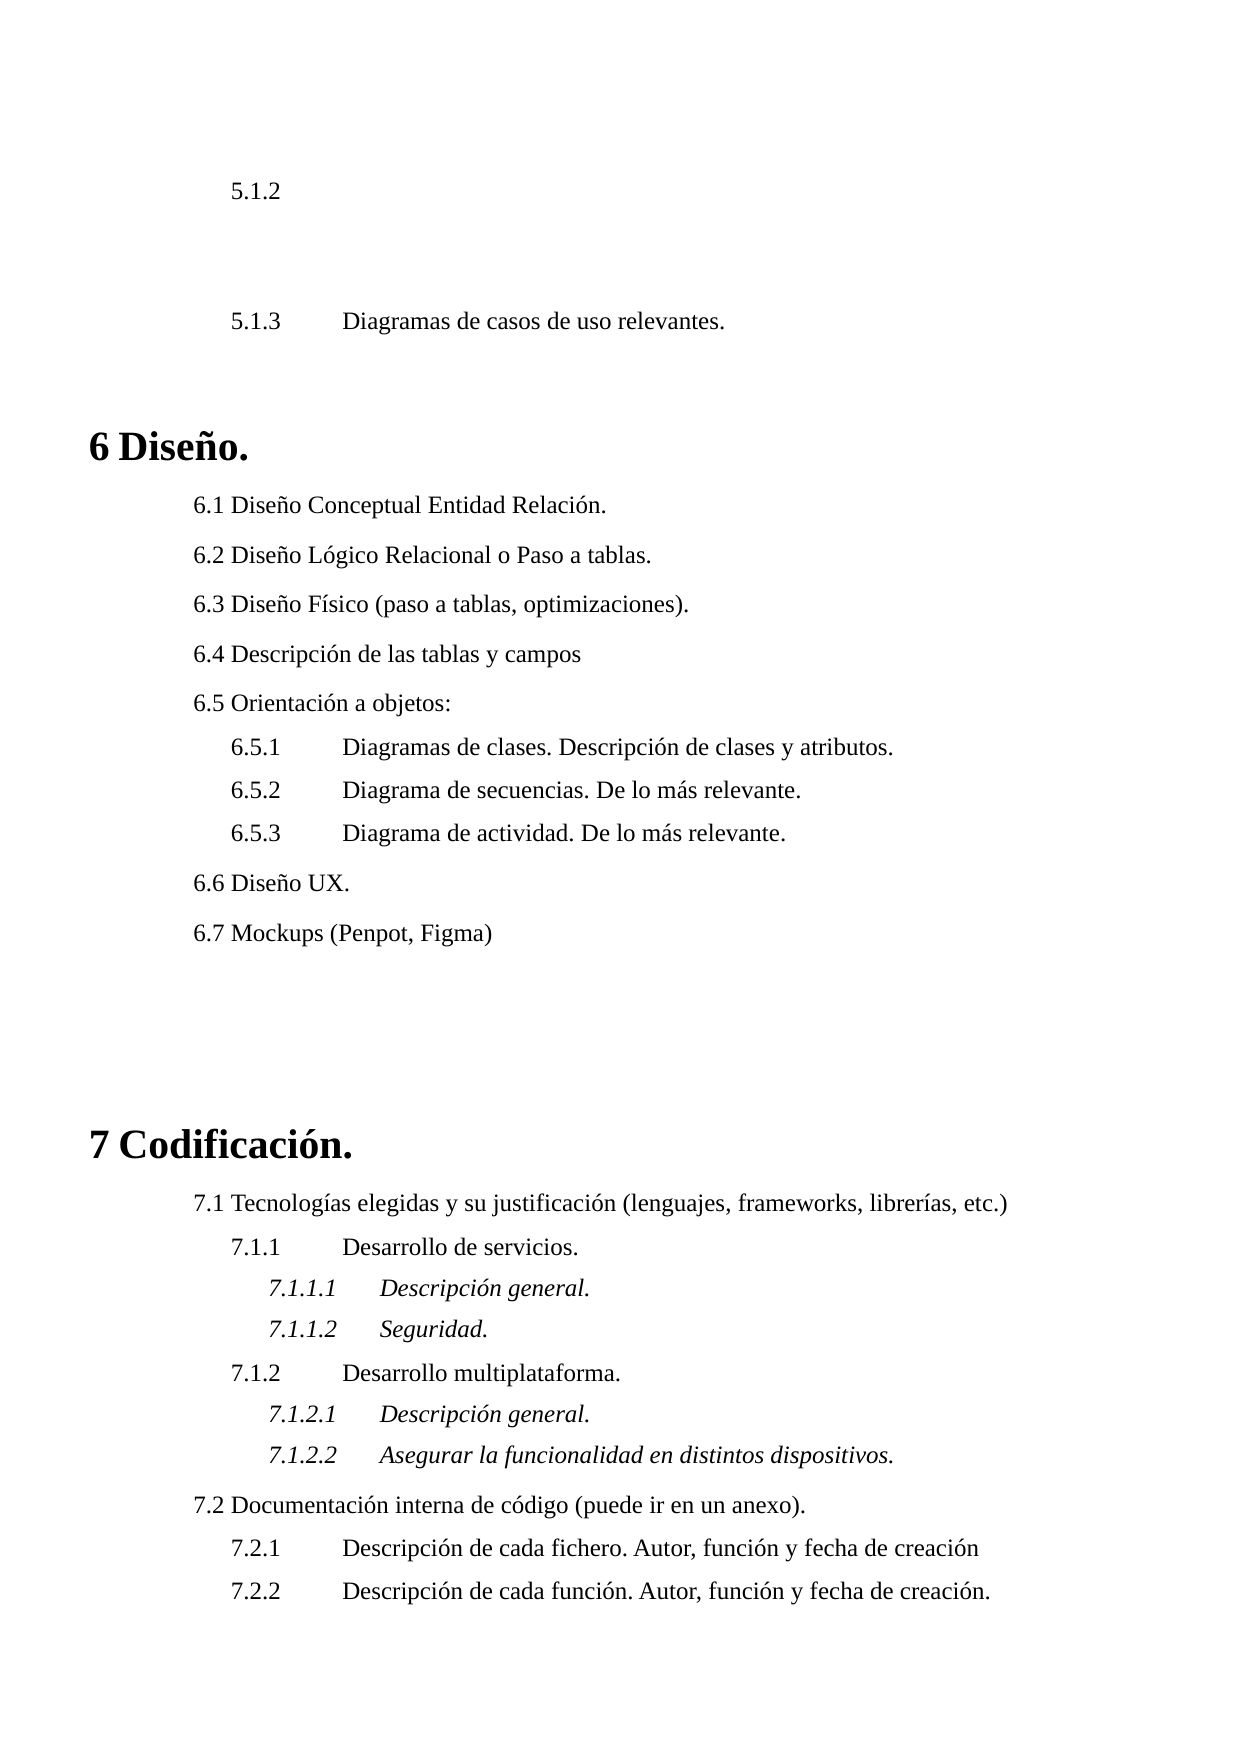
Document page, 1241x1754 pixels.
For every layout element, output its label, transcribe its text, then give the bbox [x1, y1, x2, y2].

subtitle Descripción de cada función. Autor, función y fecha de creación. [231, 1576, 1122, 1605]
subtitle Descripción general. [268, 1273, 1122, 1302]
subtitle Seguridad. [268, 1314, 1122, 1343]
subtitle Desarrollo multiplataforma. [231, 1358, 1122, 1386]
subtitle Descripción de cada fichero. Autor, función y fecha de creación [231, 1533, 1122, 1562]
subtitle Tecnologías elegidas y su justificación (lenguajes, frameworks, librerías, etc.) [193, 1188, 1122, 1217]
subtitle Diagramas de casos de uso relevantes. [231, 306, 1122, 335]
subtitle Codificación. [89, 1120, 1122, 1168]
subtitle Desarrollo de servicios. [231, 1232, 1122, 1261]
subtitle Mockups (Penpot, Figma) [193, 918, 1122, 946]
subtitle Diagrama de actividad. De lo más relevante. [231, 818, 1122, 847]
subtitle Diseño Lógico Relacional o Paso a tablas. [193, 540, 1122, 568]
subtitle Diseño. [89, 421, 1122, 469]
subtitle Descripción general. [268, 1399, 1122, 1428]
subtitle Diagrama de secuencias. De lo más relevante. [231, 775, 1122, 804]
subtitle Orientación a objetos: [193, 688, 1122, 717]
subtitle Diagramas de clases. Descripción de clases y atributos. [231, 732, 1122, 761]
subtitle Diseño UX. [193, 868, 1122, 897]
subtitle Documentación interna de código (puede ir en un anexo). [193, 1490, 1122, 1518]
subtitle Asegurar la funcionalidad en distintos dispositivos. [268, 1440, 1122, 1469]
subtitle Diseño Físico (paso a tablas, optimizaciones). [193, 589, 1122, 618]
subtitle Descripción de las tablas y campos [193, 639, 1122, 668]
subtitle Diseño Conceptual Entidad Relación. [193, 490, 1122, 519]
